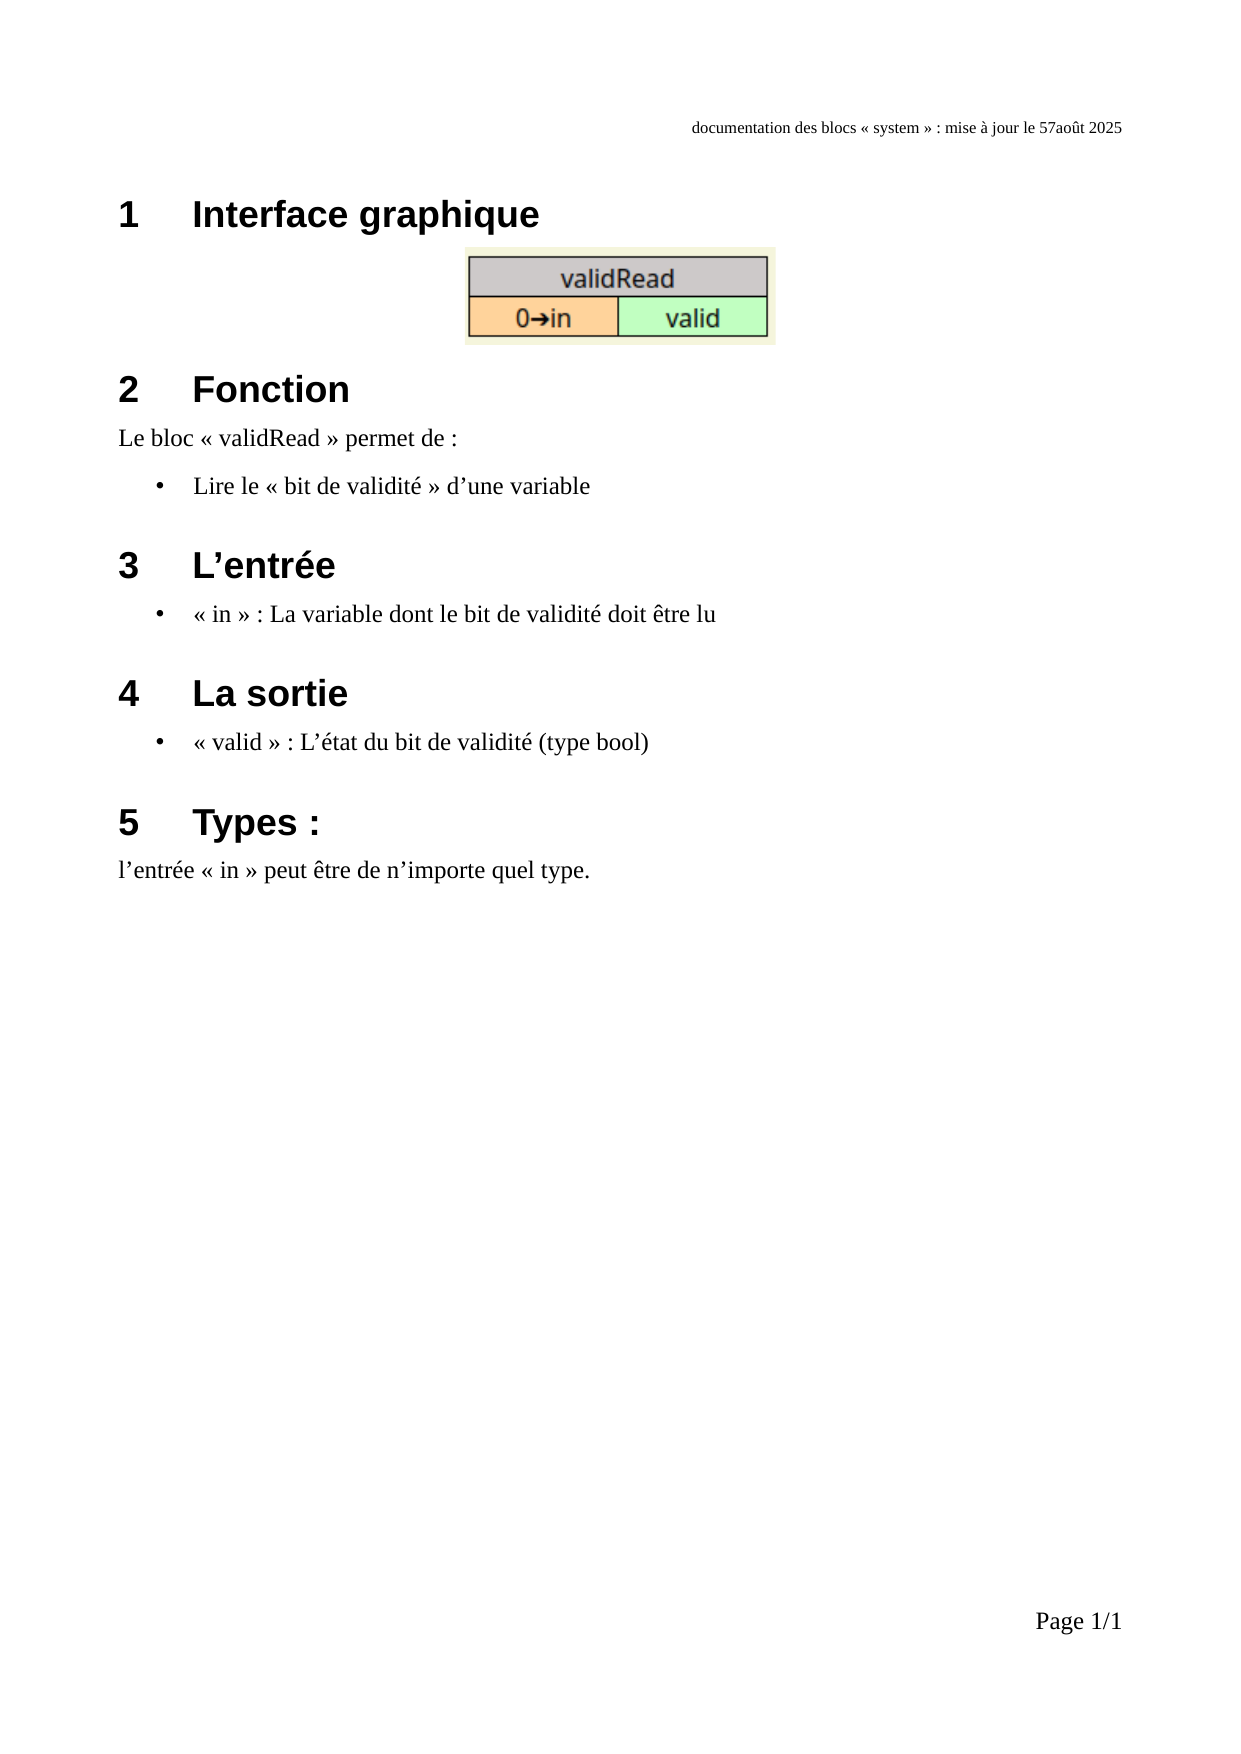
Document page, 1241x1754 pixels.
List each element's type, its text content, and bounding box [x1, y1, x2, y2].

subtitle L’entrée [118, 543, 1122, 587]
text l’entrée « in » peut être de n’importe quel type. [118, 856, 1122, 884]
list « valid » : L’état du bit de validité (type bool) [156, 727, 1122, 756]
subtitle Fonction [118, 368, 1122, 411]
list « in » : La variable dont le bit de validité doit être lu [156, 599, 1122, 628]
list Lire le « bit de validité » d’une variable [156, 471, 1122, 499]
subtitle La sortie [118, 672, 1122, 715]
text Le bloc « validRead » permet de : [118, 423, 1122, 452]
picture [464, 247, 776, 345]
subtitle Types : [118, 800, 1122, 843]
subtitle Interface graphique [118, 192, 1122, 235]
